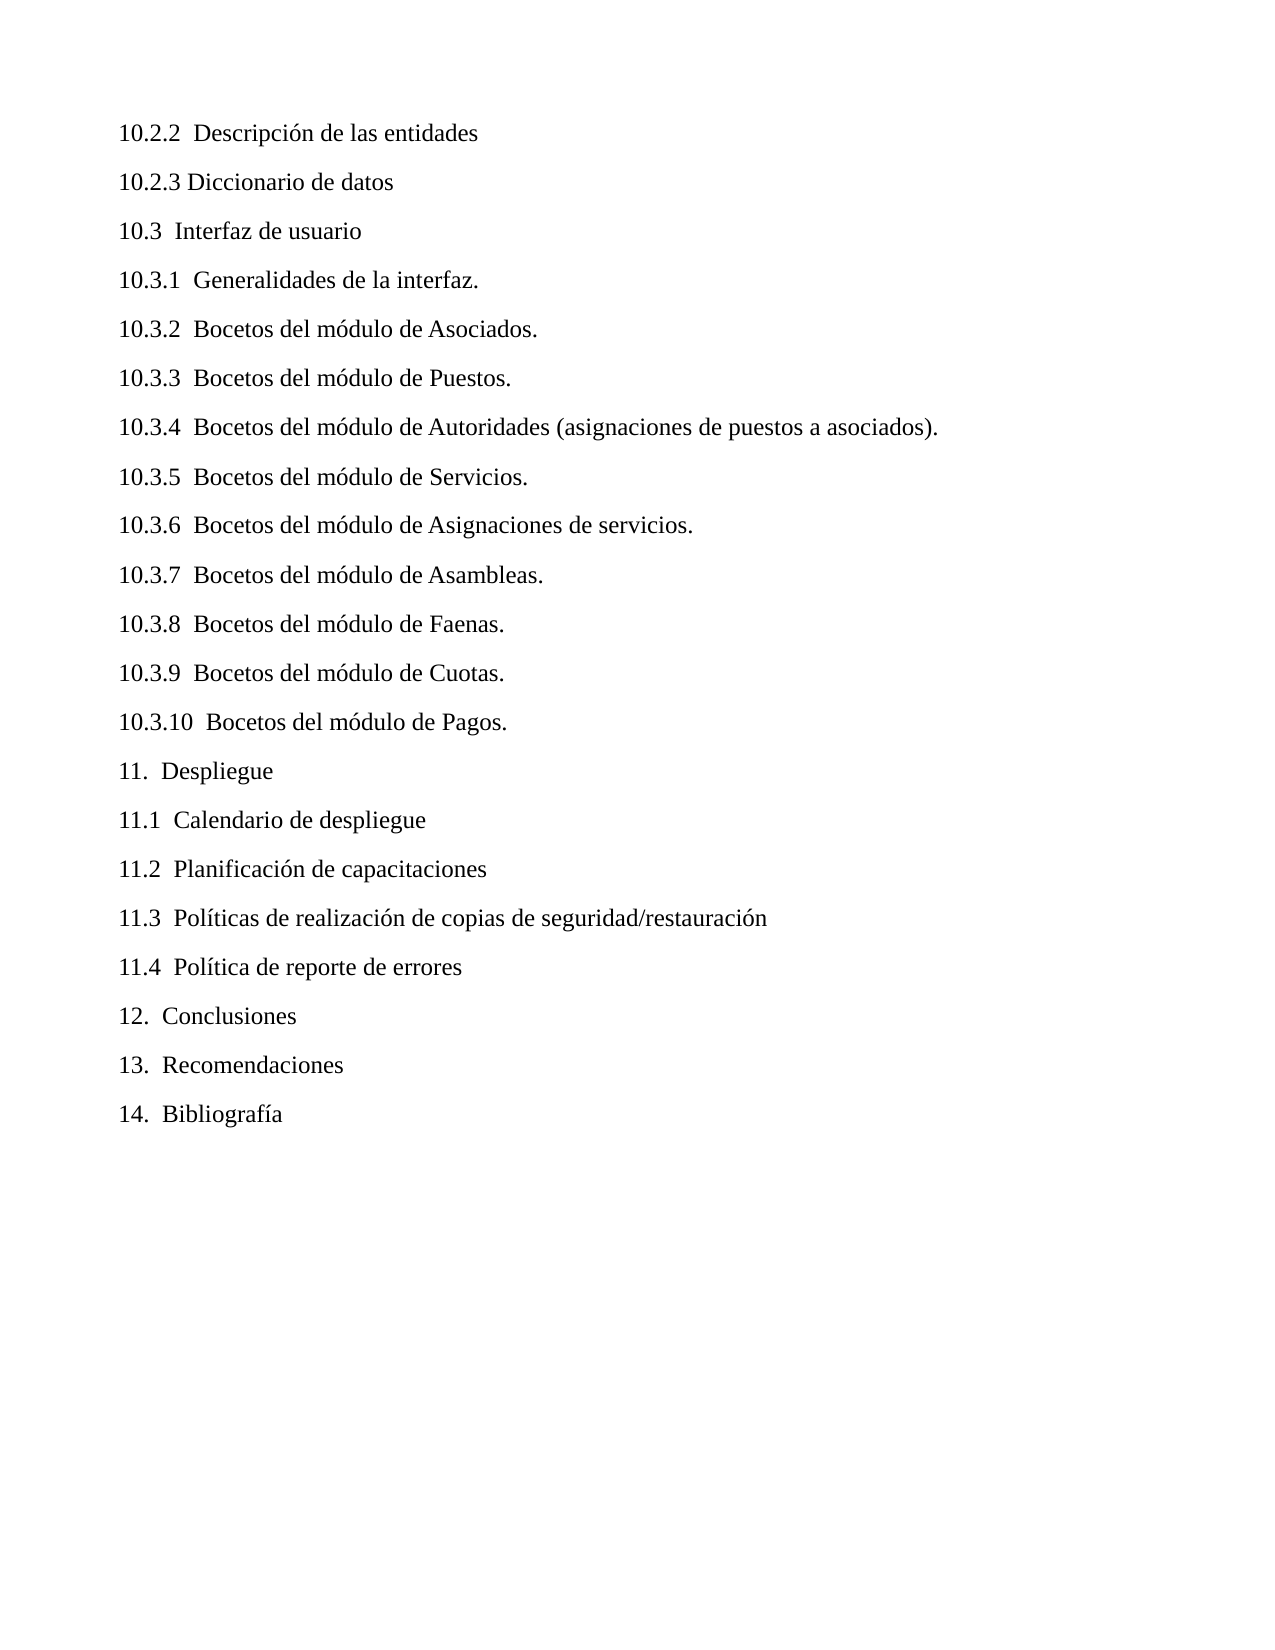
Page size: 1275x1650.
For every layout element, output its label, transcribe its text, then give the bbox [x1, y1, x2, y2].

text 10.3 Interfaz de usuario [118, 216, 1157, 245]
text 10.3.10 Bocetos del módulo de Pagos. [118, 707, 1157, 736]
text 14. Bibliografía [118, 1099, 1157, 1128]
text 10.3.9 Bocetos del módulo de Cuotas. [118, 658, 1157, 687]
text 10.3.2 Bocetos del módulo de Asociados. [118, 314, 1157, 343]
text 11.1 Calendario de despliegue [118, 805, 1157, 834]
text 11.2 Planificación de capacitaciones [118, 854, 1157, 883]
text 10.3.1 Generalidades de la interfaz. [118, 265, 1157, 294]
text 10.3.6 Bocetos del módulo de Asignaciones de servicios. [118, 511, 1157, 539]
text 11.3 Políticas de realización de copias de seguridad/restauración [118, 903, 1157, 932]
text 11.4 Política de reporte de errores [118, 952, 1157, 981]
text 10.2.3 Diccionario de datos [118, 167, 1157, 196]
text 11. Despliegue [118, 756, 1157, 785]
text 10.3.7 Bocetos del módulo de Asambleas. [118, 560, 1157, 588]
text 10.3.5 Bocetos del módulo de Servicios. [118, 462, 1157, 490]
text 10.3.3 Bocetos del módulo de Puestos. [118, 363, 1157, 392]
text 13. Recomendaciones [118, 1050, 1157, 1079]
text 10.3.4 Bocetos del módulo de Autoridades (asignaciones de puestos a asociados). [118, 412, 1157, 441]
text 10.2.2 Descripción de las entidades [118, 118, 1157, 147]
text 10.3.8 Bocetos del módulo de Faenas. [118, 609, 1157, 637]
text 12. Conclusiones [118, 1001, 1157, 1030]
